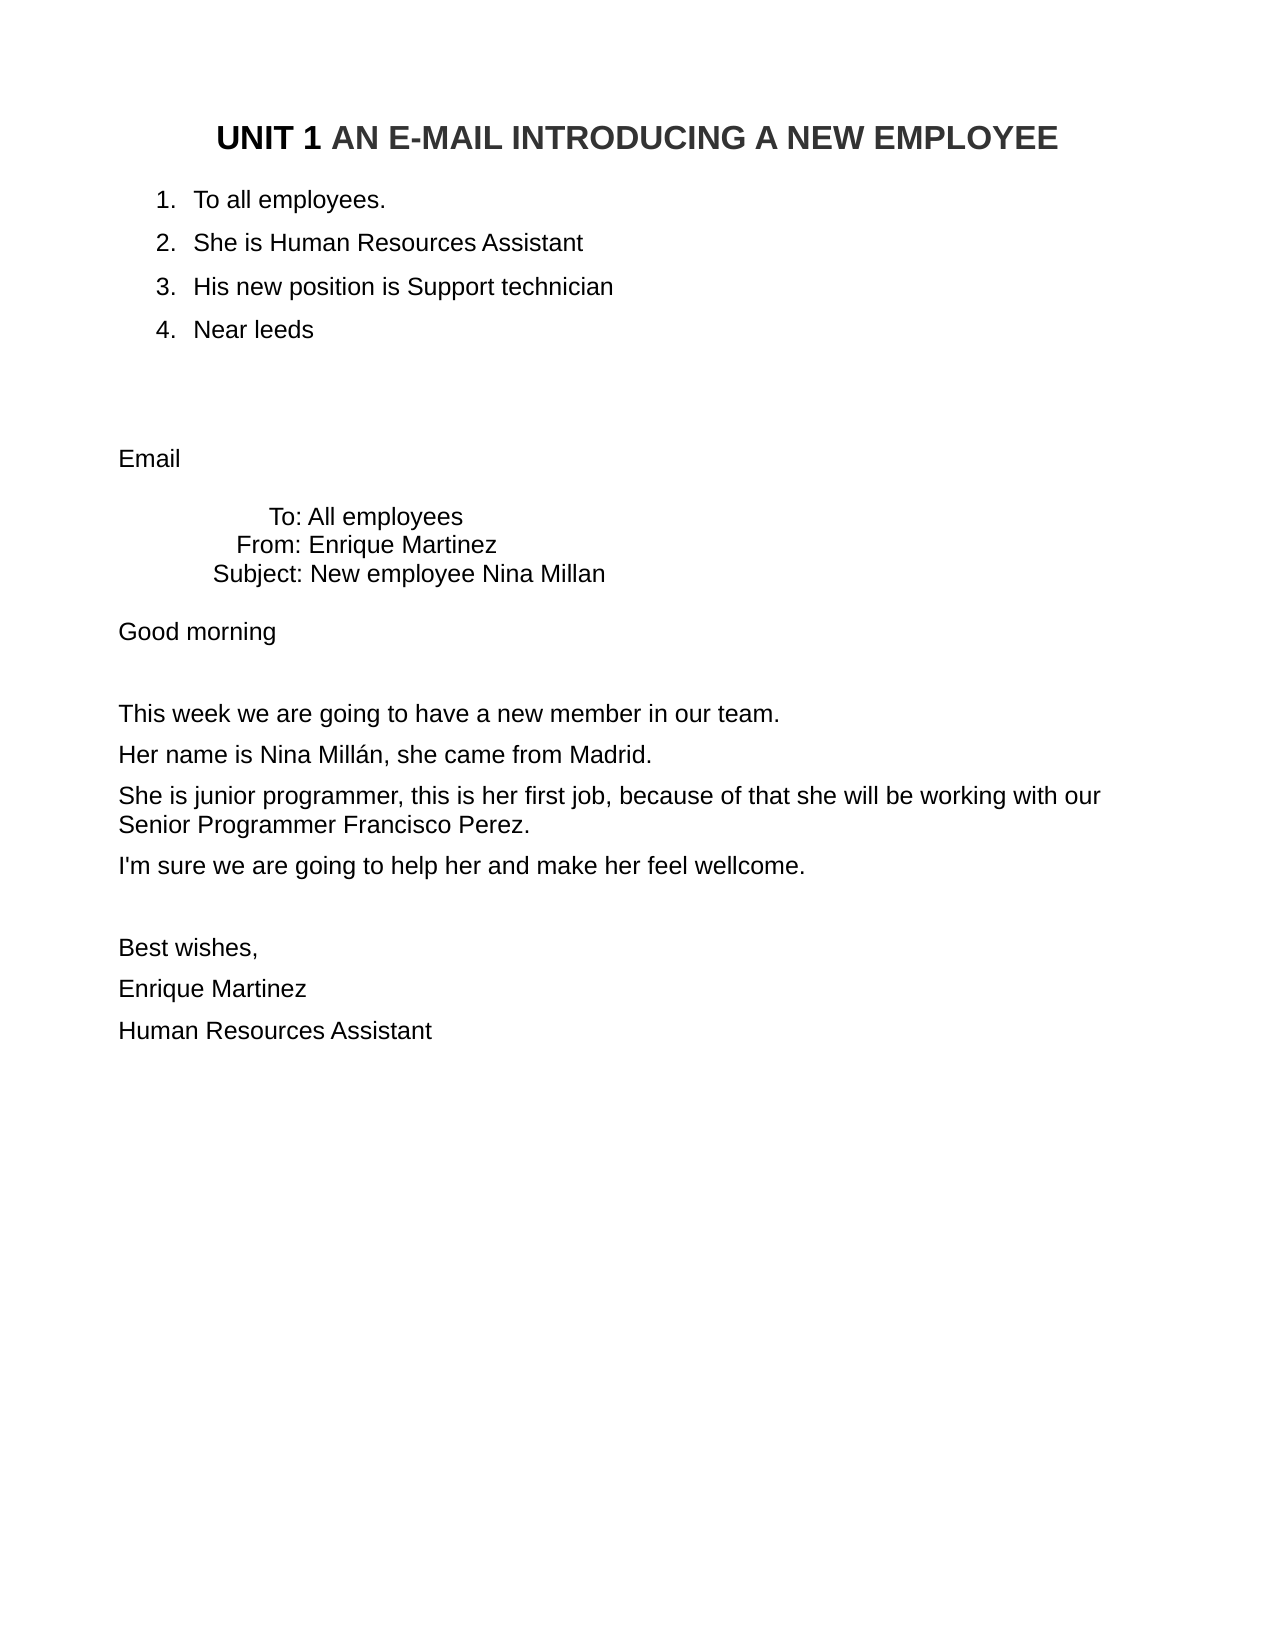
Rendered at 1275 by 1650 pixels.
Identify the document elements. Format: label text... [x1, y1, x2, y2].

text I'm sure we are going to help her and make her feel wellcome. [118, 851, 1157, 880]
text Enrique Martinez [118, 974, 1157, 1003]
text This week we are going to have a new member in our team. [118, 699, 1157, 728]
text Human Resources Assistant [118, 1016, 1157, 1044]
text Her name is Nina Millán, she came from Madrid. [118, 740, 1157, 769]
text From: Enrique Martinez [236, 530, 1157, 559]
text Subject: New employee Nina Millan [213, 559, 1157, 588]
text She is junior programmer, this is her first job, because of that she will be working with our Senior Programmer Francisco Perez. [118, 781, 1157, 839]
list Near leeds [156, 315, 1157, 343]
list His new position is Support technician [156, 272, 1157, 300]
list To all employees. [156, 185, 1157, 214]
text Best wishes, [118, 933, 1157, 962]
text Good morning [118, 617, 1157, 645]
text Email [118, 444, 1157, 473]
text To: All employees [269, 502, 1157, 530]
list She is Human Resources Assistant [156, 228, 1157, 257]
text UNIT 1 AN E-MAIL INTRODUCING A NEW EMPLOYEE [118, 118, 1157, 157]
